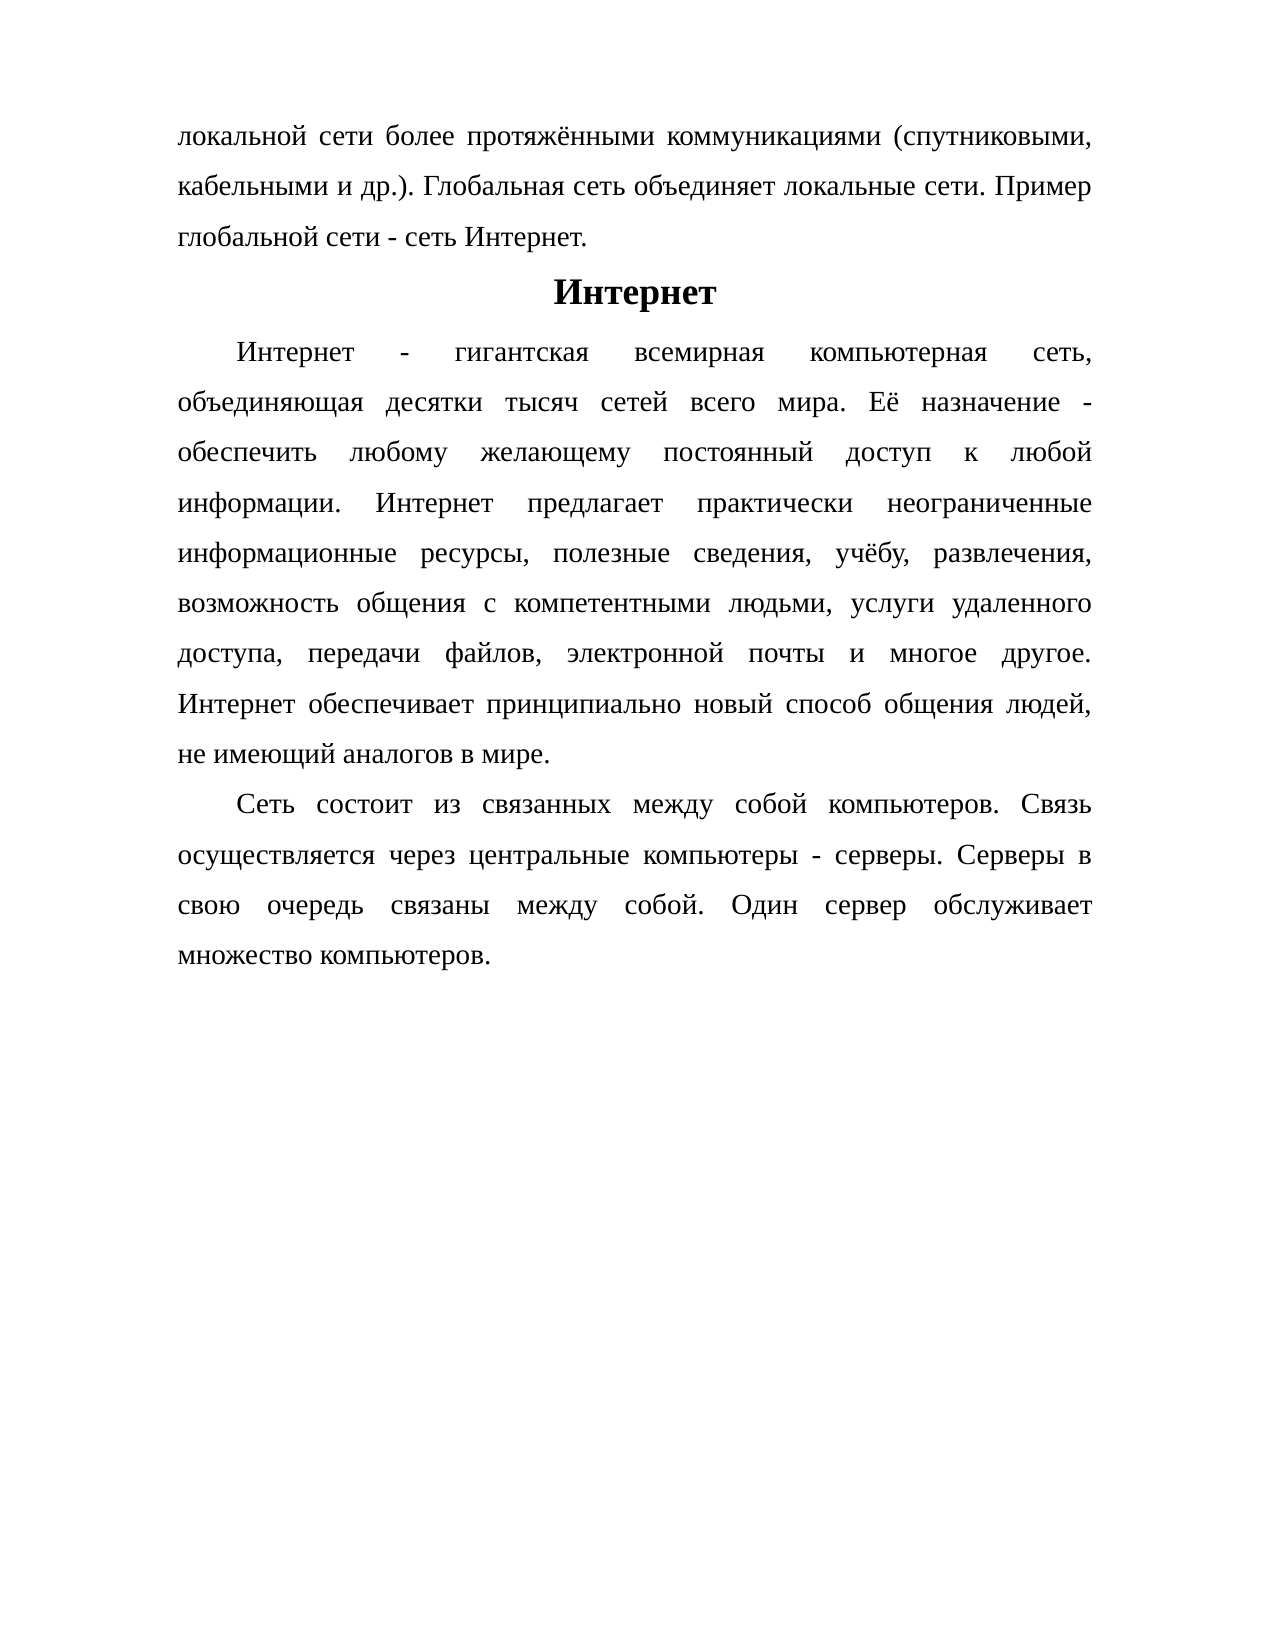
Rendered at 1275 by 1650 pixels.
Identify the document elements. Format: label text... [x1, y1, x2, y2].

text Сеть состоит из связанных между собой компьютеров. Связь осуществляется через центральные компьютеры - серверы. Серверы в свою очередь связаны между собой. Один сервер обслуживает множество компьютеров. [177, 787, 1093, 971]
text локальной сети более протяжёнными коммуникациями (спутниковыми, кабельными и др.). Глобальная сеть объединяет локальные сети. Пример глобальной сети - сеть Интернет. [177, 118, 1093, 252]
text Интернет [177, 269, 1093, 312]
text Интернет - гигантская всемирная компьютерная сеть, объединяющая десятки тысяч сетей всего мира. Её назначение - обеспечить любому желающему постоянный доступ к любой информации. Интернет предлагает практически неограниченные информационные ресурсы, полезные сведения, учёбу, развлечения, возможность общения с компетентными людьми, услуги удаленного доступа, передачи файлов, электронной почты и многое другое. Интернет обеспечивает принципиально новый способ общения людей, не имеющий аналогов в мире. [177, 334, 1093, 770]
